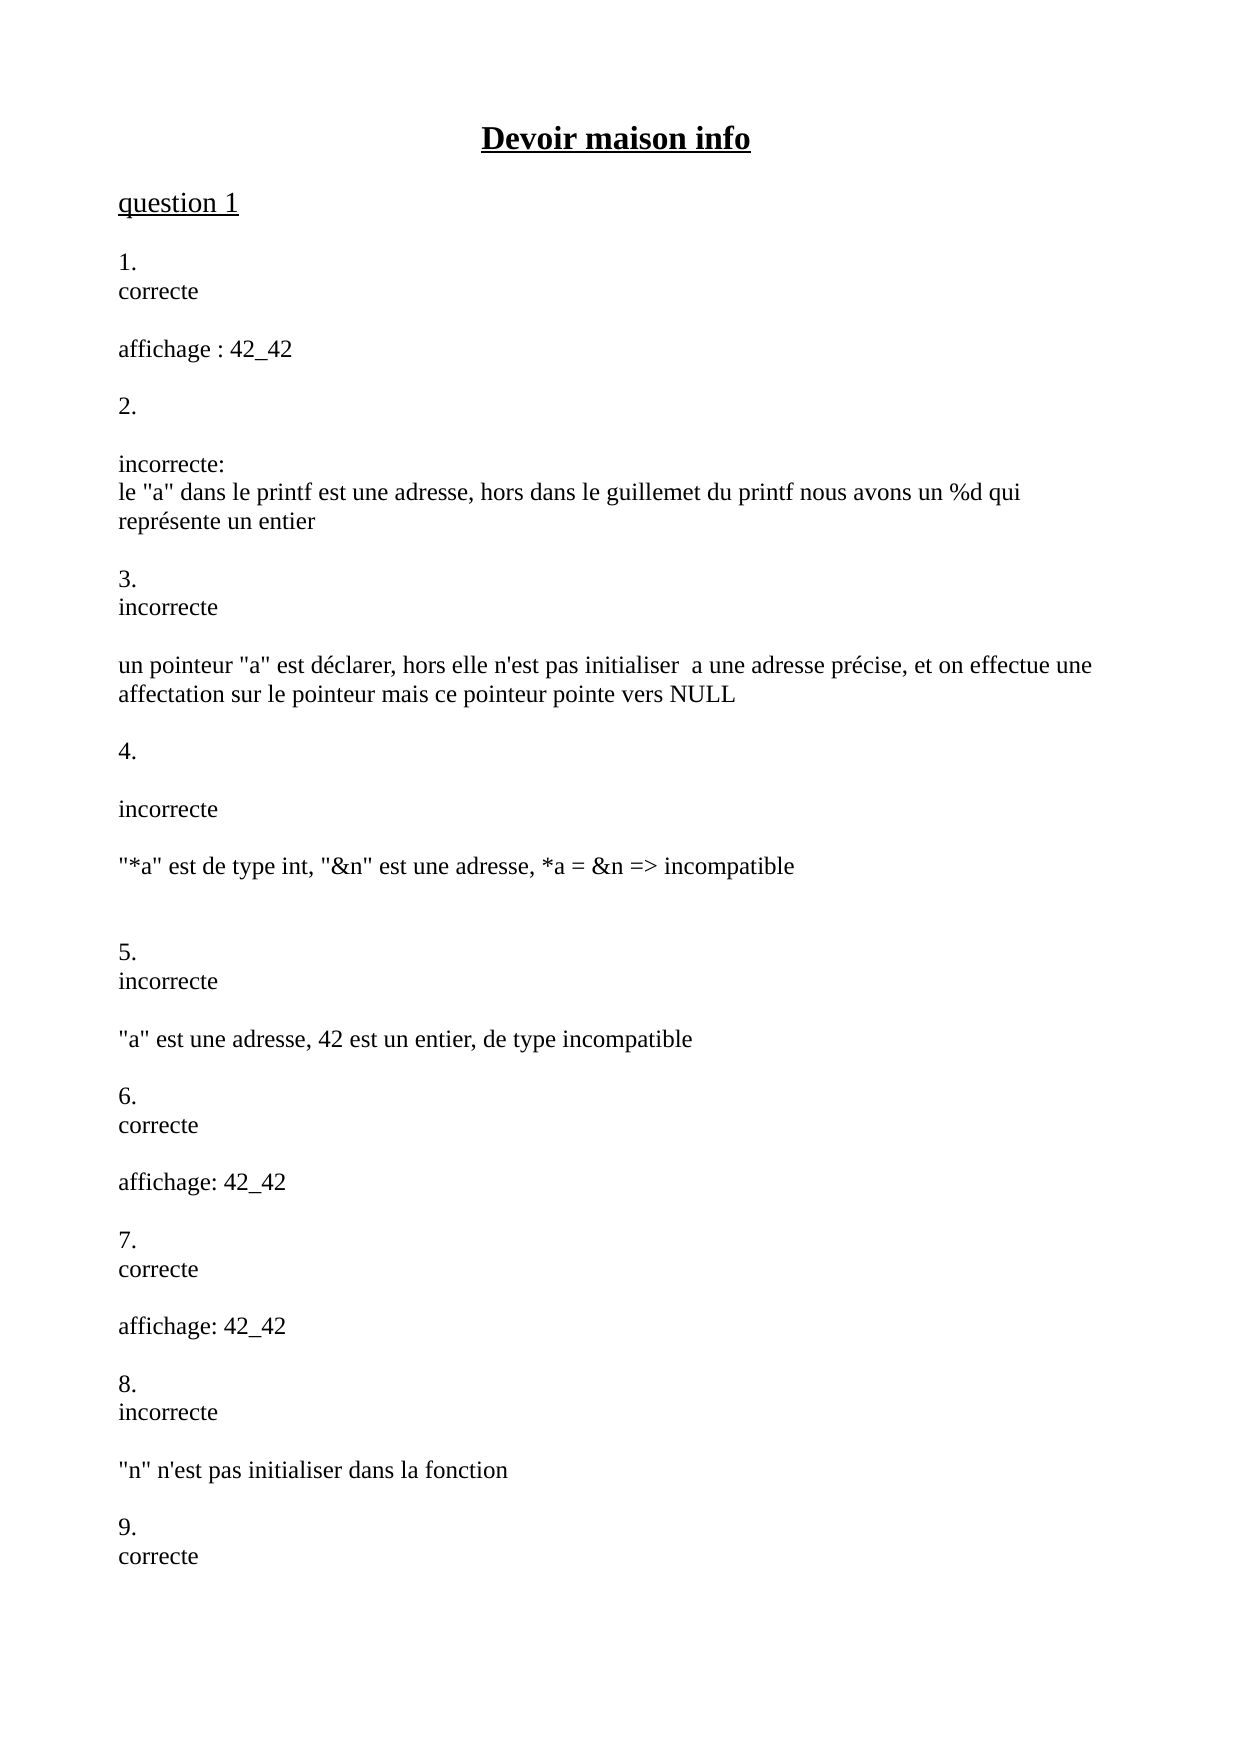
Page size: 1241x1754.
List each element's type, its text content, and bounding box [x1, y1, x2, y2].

text Devoir maison info [118, 118, 1122, 156]
text 9. [118, 1512, 1122, 1541]
text "a" est une adresse, 42 est un entier, de type incompatible [118, 1024, 1122, 1052]
text correcte [118, 1254, 1122, 1282]
text un pointeur "a" est déclarer, hors elle n'est pas initialiser a une adresse précise, et on effectue une affectation sur le pointeur mais ce pointeur pointe vers NULL [118, 650, 1122, 707]
text 2. [118, 391, 1122, 420]
text "n" n'est pas initialiser dans la fonction [118, 1455, 1122, 1484]
text incorrecte [118, 794, 1122, 822]
text 4. [118, 736, 1122, 765]
text 8. [118, 1369, 1122, 1397]
text correcte [118, 1541, 1122, 1570]
text le "a" dans le printf est une adresse, hors dans le guillemet du printf nous avons un %d qui représente un entier [118, 477, 1122, 535]
text 1. [118, 247, 1122, 276]
text incorrecte: [118, 449, 1122, 477]
text question 1 [118, 185, 1122, 219]
text affichage: 42_42 [118, 1167, 1122, 1196]
text affichage: 42_42 [118, 1311, 1122, 1340]
text incorrecte [118, 966, 1122, 995]
text 3. [118, 564, 1122, 592]
text 7. [118, 1225, 1122, 1254]
text correcte [118, 1110, 1122, 1139]
text 6. [118, 1081, 1122, 1110]
text "*a" est de type int, "&n" est une adresse, *a = &n => incompatible [118, 851, 1122, 880]
text incorrecte [118, 592, 1122, 621]
text incorrecte [118, 1397, 1122, 1426]
text affichage : 42_42 [118, 334, 1122, 362]
text 5. [118, 937, 1122, 966]
text correcte [118, 276, 1122, 305]
